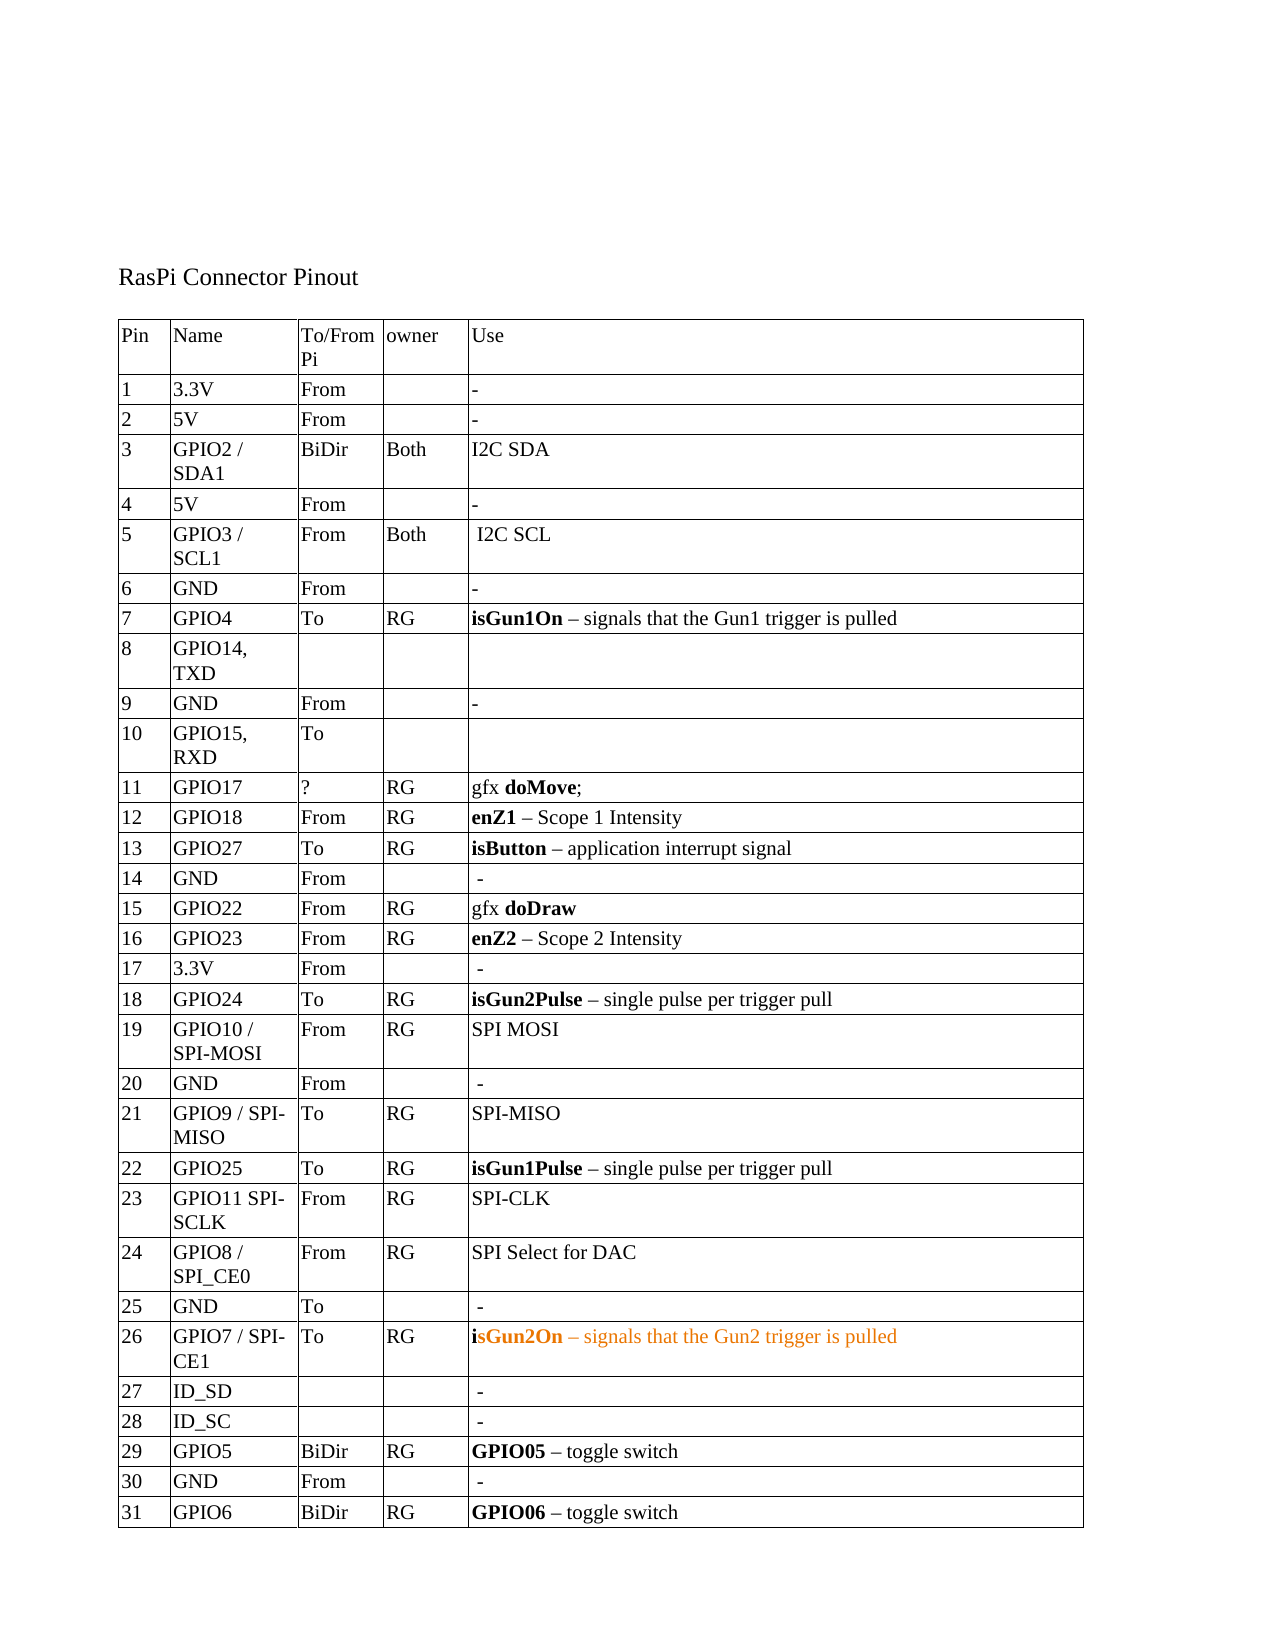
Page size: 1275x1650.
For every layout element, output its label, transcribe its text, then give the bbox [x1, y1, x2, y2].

table_cell From [299, 489, 383, 519]
table_cell [384, 634, 468, 688]
table_cell 27 [119, 1377, 170, 1406]
table_cell ID_SC [171, 1407, 297, 1436]
table_cell SPI-CLK [469, 1184, 1083, 1237]
table_cell 21 [119, 1099, 170, 1152]
table_cell From [299, 520, 383, 573]
table_cell GPIO11 SPI-SCLK [171, 1184, 297, 1237]
table_cell gfx doDraw [469, 894, 1083, 923]
table_cell From [299, 375, 383, 404]
table_cell - [469, 405, 1083, 434]
table_cell - [469, 689, 1083, 718]
table_cell To [299, 719, 383, 772]
table_cell To [299, 1153, 383, 1183]
table_cell RG [384, 773, 468, 802]
table_cell From [299, 1015, 383, 1068]
table_cell To [299, 1099, 383, 1152]
table_cell - [469, 1069, 1083, 1098]
table_cell 19 [119, 1015, 170, 1068]
table_cell GPIO6 [171, 1497, 297, 1527]
table_cell 5 [119, 520, 170, 573]
table_cell Both [384, 520, 468, 573]
table_cell GPIO27 [171, 833, 297, 863]
table_cell GPIO22 [171, 894, 297, 923]
table_cell - [469, 864, 1083, 893]
table_header owner [384, 320, 468, 374]
table_cell 22 [119, 1153, 170, 1183]
table_cell GND [171, 1069, 297, 1098]
table_cell From [299, 924, 383, 953]
table_cell [384, 1467, 468, 1496]
table_cell 16 [119, 924, 170, 953]
table_cell I2C SDA [469, 435, 1083, 488]
table_cell GPIO9 / SPI-MISO [171, 1099, 297, 1152]
table_cell 11 [119, 773, 170, 802]
table_cell 4 [119, 489, 170, 519]
table_cell [384, 954, 468, 983]
table_cell [384, 574, 468, 603]
table_cell GPIO5 [171, 1437, 297, 1466]
table_cell isButton – application interrupt signal [469, 833, 1083, 863]
table_cell From [299, 1069, 383, 1098]
table_cell - [469, 1467, 1083, 1496]
table_cell [469, 634, 1083, 688]
table_cell [384, 405, 468, 434]
table_cell RG [384, 604, 468, 633]
table_cell 17 [119, 954, 170, 983]
table_cell RG [384, 924, 468, 953]
table_cell GPIO17 [171, 773, 297, 802]
table_cell 29 [119, 1437, 170, 1466]
table_cell RG [384, 894, 468, 923]
table_cell GPIO18 [171, 803, 297, 832]
table_cell From [299, 689, 383, 718]
table_cell From [299, 803, 383, 832]
table_header Use [469, 320, 1083, 374]
table_cell 3.3V [171, 954, 297, 983]
table_cell GND [171, 574, 297, 603]
table_cell GPIO8 / SPI_CE0 [171, 1238, 297, 1291]
table_cell RG [384, 1153, 468, 1183]
table_cell GPIO4 [171, 604, 297, 633]
table_cell To [299, 984, 383, 1014]
table_cell 25 [119, 1292, 170, 1321]
table_cell 7 [119, 604, 170, 633]
table_cell gfx doMove; [469, 773, 1083, 802]
table_cell ? [299, 773, 383, 802]
table_cell RG [384, 1184, 468, 1237]
table_cell 8 [119, 634, 170, 688]
table_cell enZ2 – Scope 2 Intensity [469, 924, 1083, 953]
table_cell Both [384, 435, 468, 488]
table_header To/From Pi [299, 320, 383, 374]
table_cell GPIO2 / SDA1 [171, 435, 297, 488]
table_cell [384, 1377, 468, 1406]
table_cell GPIO24 [171, 984, 297, 1014]
table_cell [384, 689, 468, 718]
table_cell GPIO15, RXD [171, 719, 297, 772]
table_cell GPIO05 – toggle switch [469, 1437, 1083, 1466]
table_cell RG [384, 1099, 468, 1152]
table_cell RG [384, 1437, 468, 1466]
table_cell [384, 719, 468, 772]
table_cell 3.3V [171, 375, 297, 404]
table_cell From [299, 405, 383, 434]
table_cell [299, 1377, 383, 1406]
table_cell 2 [119, 405, 170, 434]
table_cell From [299, 574, 383, 603]
table_cell - [469, 1377, 1083, 1406]
table_cell From [299, 1238, 383, 1291]
table_cell 14 [119, 864, 170, 893]
table_cell [384, 489, 468, 519]
table_cell BiDir [299, 1497, 383, 1527]
table_cell GPIO3 / SCL1 [171, 520, 297, 573]
table_cell isGun2Pulse – single pulse per trigger pull [469, 984, 1083, 1014]
table_cell From [299, 864, 383, 893]
table_cell isGun2On – signals that the Gun2 trigger is pulled [469, 1322, 1083, 1376]
table_cell BiDir [299, 1437, 383, 1466]
table_cell To [299, 604, 383, 633]
table_cell 5V [171, 489, 297, 519]
table_cell From [299, 894, 383, 923]
table_cell 23 [119, 1184, 170, 1237]
table_cell [384, 1292, 468, 1321]
table_cell SPI MOSI [469, 1015, 1083, 1068]
table_cell 28 [119, 1407, 170, 1436]
table_cell From [299, 954, 383, 983]
table_cell ID_SD [171, 1377, 297, 1406]
table_header Pin [119, 320, 170, 374]
table_cell - [469, 1292, 1083, 1321]
table_cell 12 [119, 803, 170, 832]
table_cell isGun1Pulse – single pulse per trigger pull [469, 1153, 1083, 1183]
table_cell 1 [119, 375, 170, 404]
table_cell GND [171, 1467, 297, 1496]
table_cell 26 [119, 1322, 170, 1376]
table_cell From [299, 1184, 383, 1237]
text RasPi Connector Pinout [118, 262, 1157, 291]
table_cell [384, 375, 468, 404]
table_cell 10 [119, 719, 170, 772]
table_cell GPIO10 / SPI-MOSI [171, 1015, 297, 1068]
table_cell BiDir [299, 435, 383, 488]
table_cell 3 [119, 435, 170, 488]
table_cell - [469, 489, 1083, 519]
table_cell To [299, 1322, 383, 1376]
table_cell GND [171, 689, 297, 718]
table_cell 15 [119, 894, 170, 923]
table_cell GND [171, 1292, 297, 1321]
table_cell [384, 864, 468, 893]
table_cell 5V [171, 405, 297, 434]
table_cell GND [171, 864, 297, 893]
table_cell GPIO7 / SPI-CE1 [171, 1322, 297, 1376]
table_cell RG [384, 1322, 468, 1376]
table_cell SPI Select for DAC [469, 1238, 1083, 1291]
table_cell To [299, 833, 383, 863]
table_cell 30 [119, 1467, 170, 1496]
table_cell RG [384, 1015, 468, 1068]
table_cell 20 [119, 1069, 170, 1098]
table_cell GPIO14, TXD [171, 634, 297, 688]
table_cell 24 [119, 1238, 170, 1291]
table_cell 6 [119, 574, 170, 603]
table_cell RG [384, 833, 468, 863]
table_cell - [469, 574, 1083, 603]
table_cell GPIO06 – toggle switch [469, 1497, 1083, 1527]
table_cell RG [384, 1238, 468, 1291]
table_cell 18 [119, 984, 170, 1014]
table_cell isGun1On – signals that the Gun1 trigger is pulled [469, 604, 1083, 633]
table_cell - [469, 1407, 1083, 1436]
table_cell [384, 1069, 468, 1098]
table_cell RG [384, 1497, 468, 1527]
table_header Name [171, 320, 297, 374]
table_cell SPI-MISO [469, 1099, 1083, 1152]
table_cell enZ1 – Scope 1 Intensity [469, 803, 1083, 832]
table_cell 9 [119, 689, 170, 718]
table_cell RG [384, 803, 468, 832]
table_cell RG [384, 984, 468, 1014]
table_cell 31 [119, 1497, 170, 1527]
table_cell [469, 719, 1083, 772]
table_cell I2C SCL [469, 520, 1083, 573]
table_cell [299, 634, 383, 688]
table_cell [384, 1407, 468, 1436]
table_cell GPIO23 [171, 924, 297, 953]
table_cell To [299, 1292, 383, 1321]
table_cell From [299, 1467, 383, 1496]
table_cell [299, 1407, 383, 1436]
table_cell GPIO25 [171, 1153, 297, 1183]
table_cell 13 [119, 833, 170, 863]
table_cell - [469, 954, 1083, 983]
table_cell - [469, 375, 1083, 404]
